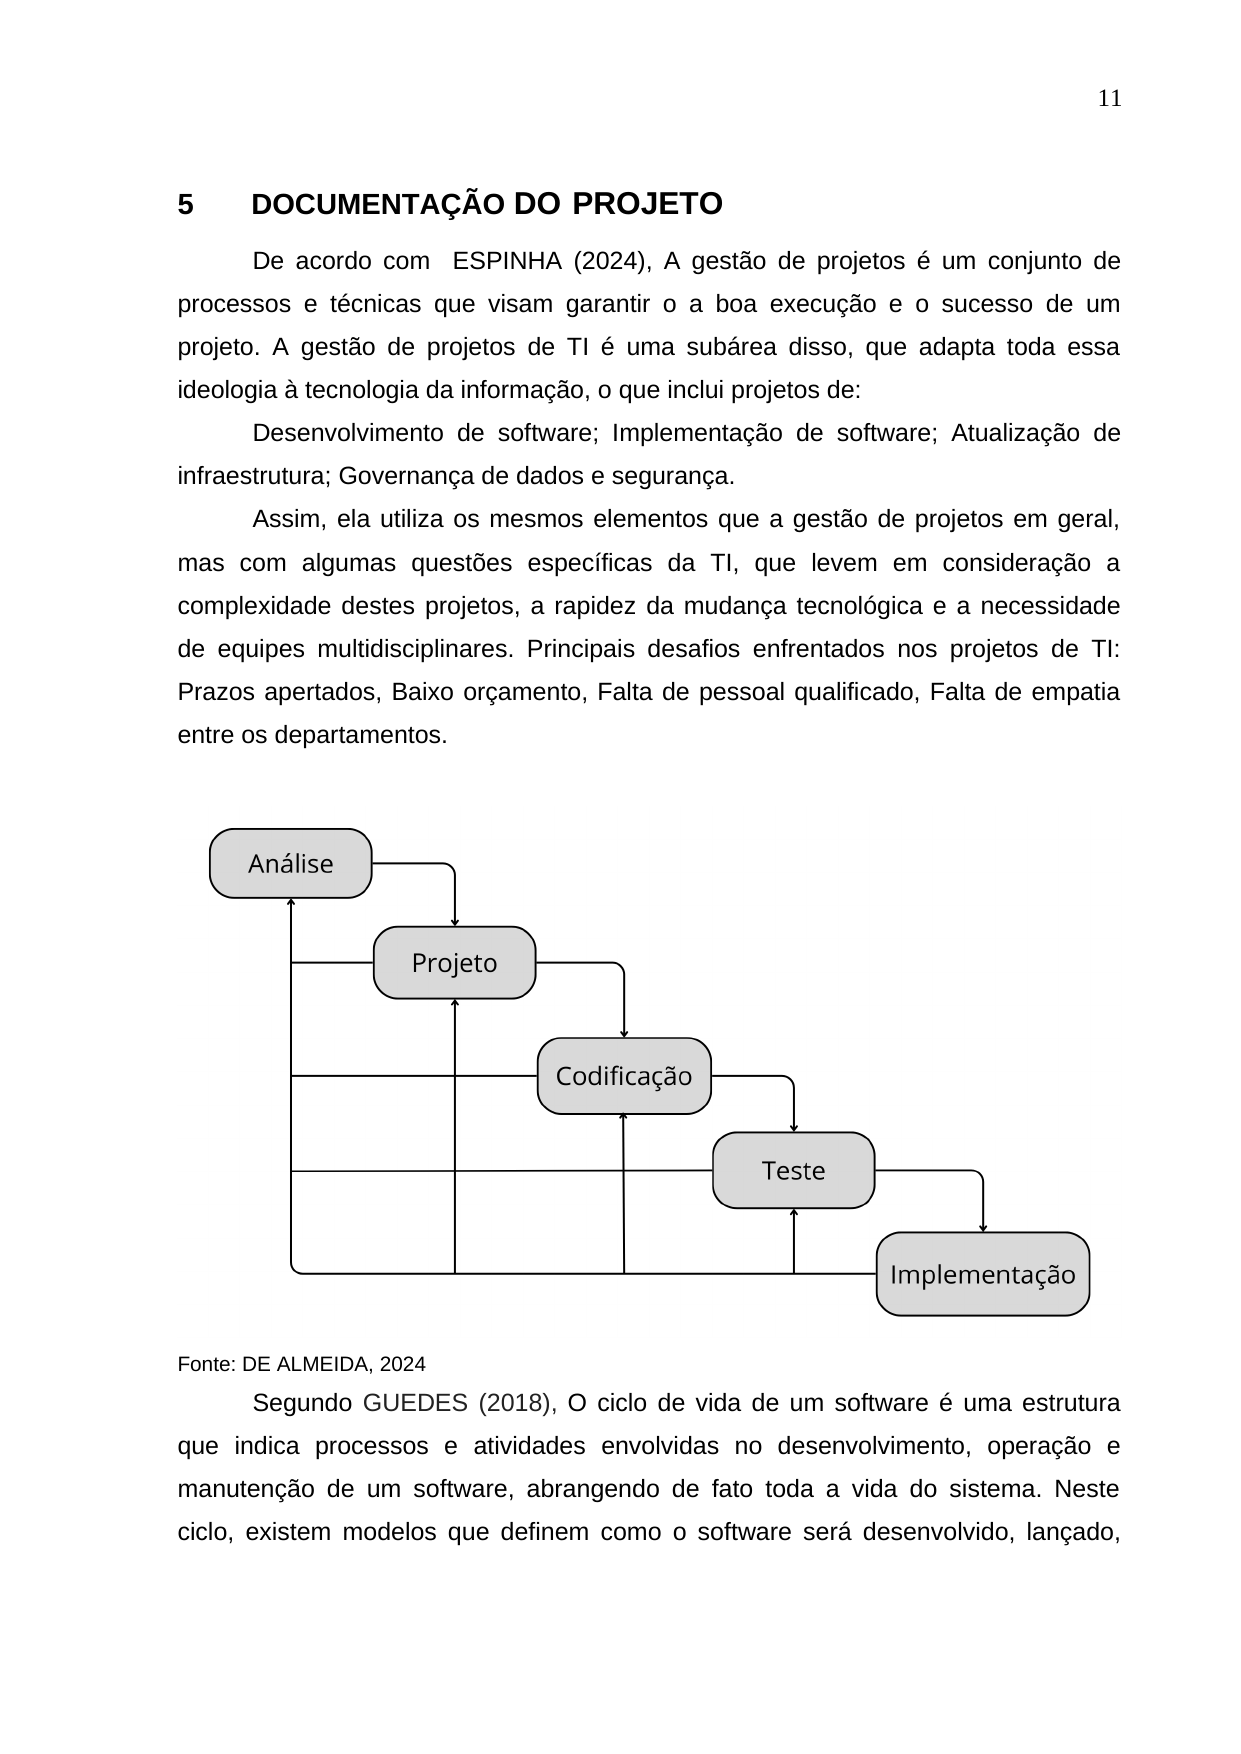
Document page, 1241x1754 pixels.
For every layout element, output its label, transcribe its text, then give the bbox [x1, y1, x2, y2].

text De acordo com ESPINHA (2024), A gestão de projetos é um conjunto de processos e técnicas que visam garantir o a boa execução e o sucesso de um projeto. A gestão de projetos de TI é uma subárea disso, que adapta toda essa ideologia à tecnologia da informação, o que inclui projetos de: [177, 246, 1122, 404]
subtitle 5 DOCUMENTAÇÃO do projeto [177, 177, 1122, 223]
text Assim, ela utiliza os mesmos elementos que a gestão de projetos em geral, mas com algumas questões específicas da TI, que levem em consideração a complexidade destes projetos, a rapidez da mudança tecnológica e a necessidade de equipes multidisciplinares. Principais desafios enfrentados nos projetos de TI: Prazos apertados, Baixo orçamento, Falta de pessoal qualificado, Falta de empatia entre os departamentos. [177, 504, 1122, 749]
text Fonte: DE ALMEIDA, 2024 [177, 1352, 1122, 1376]
text Desenvolvimento de software; Implementação de software; Atualização de infraestrutura; Governança de dados e segurança. [177, 418, 1122, 490]
text Segundo GUEDES (2018), O ciclo de vida de um software é uma estrutura que indica processos e atividades envolvidas no desenvolvimento, operação e manutenção de um software, abrangendo de fato toda a vida do sistema. Neste ciclo, existem modelos que definem como o software será desenvolvido, lançado, [177, 1388, 1122, 1546]
picture [177, 806, 1122, 1338]
